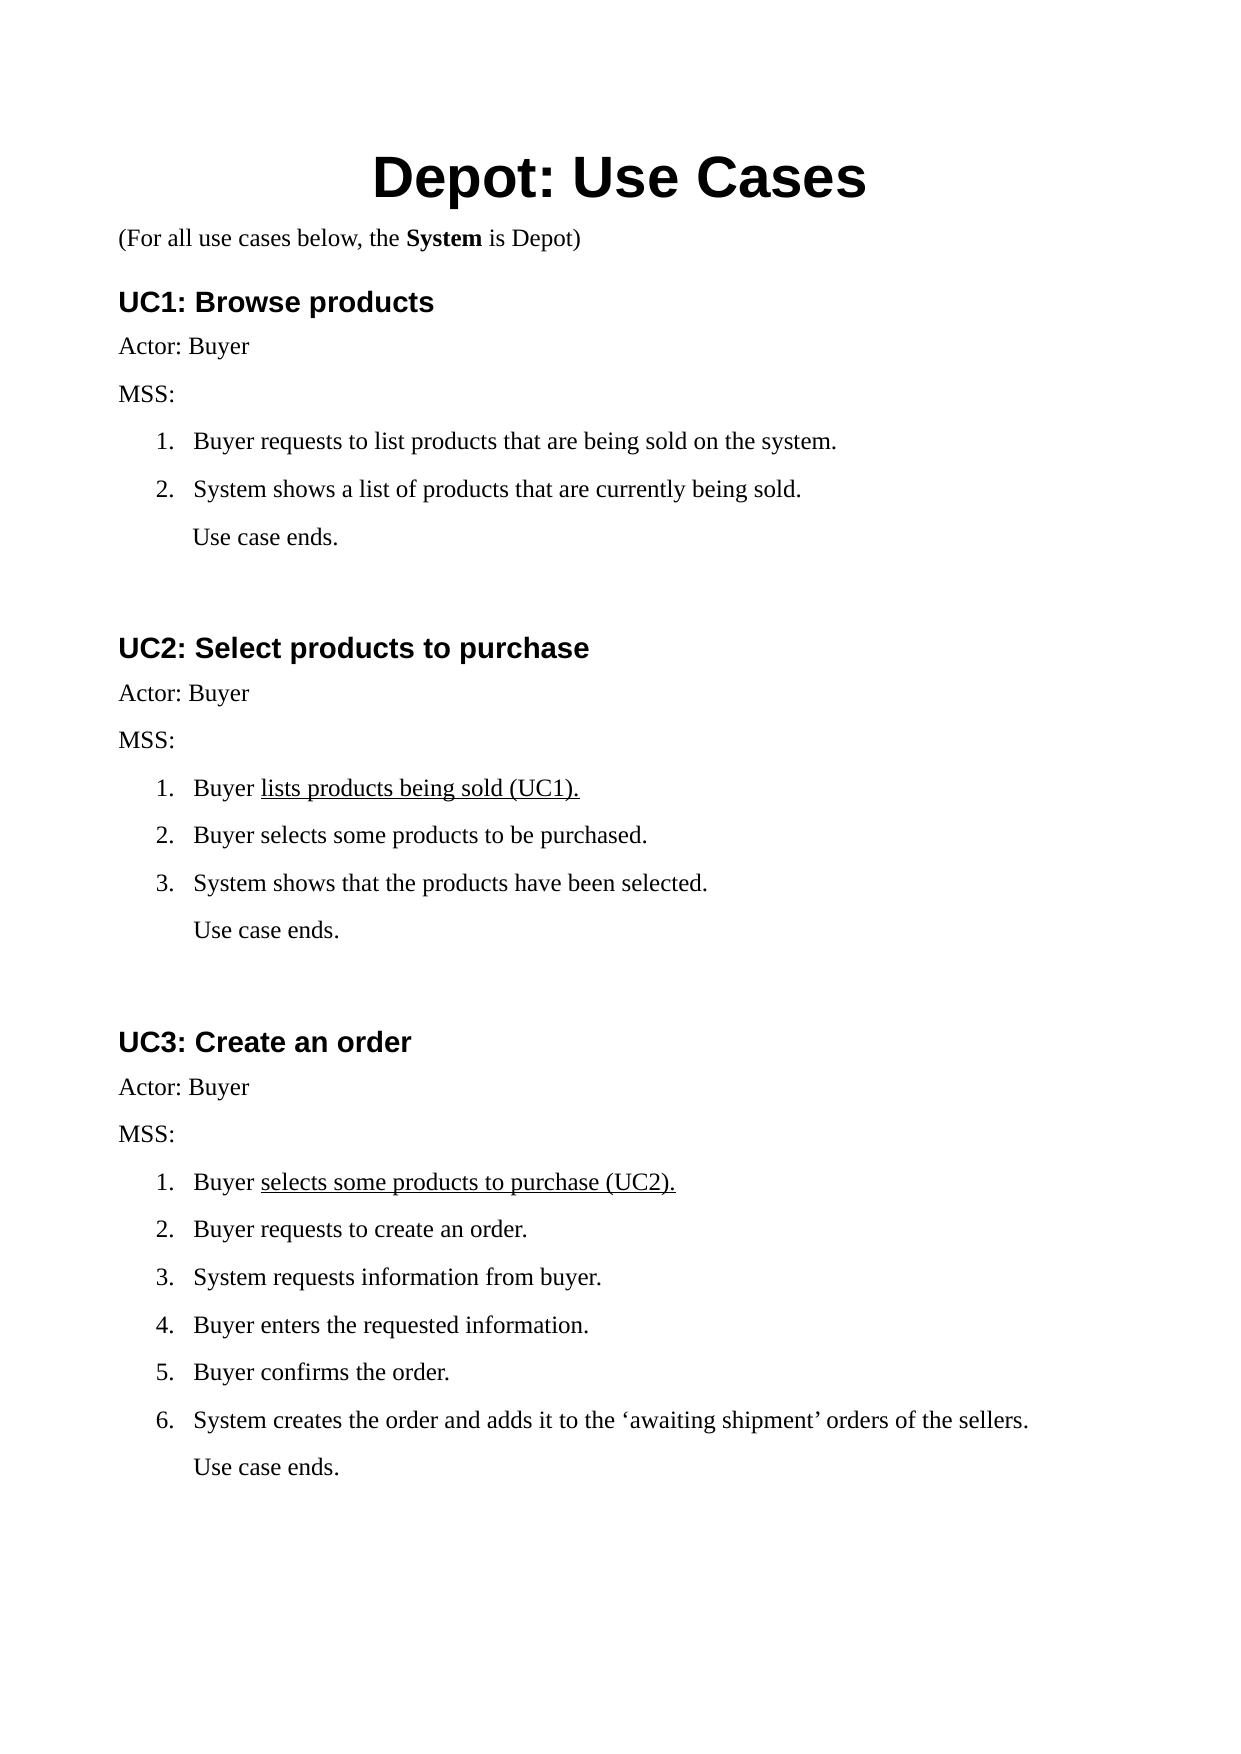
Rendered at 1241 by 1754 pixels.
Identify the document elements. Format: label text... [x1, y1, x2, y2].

subtitle UC1: Browse products [118, 285, 1122, 319]
subtitle UC2: Select products to purchase [118, 631, 1122, 665]
list Buyer lists products being sold (UC1). [156, 773, 1122, 802]
list Buyer requests to create an order. [156, 1214, 1122, 1243]
text Actor: Buyer [118, 1072, 1122, 1100]
list Buyer selects some products to purchase (UC2). [156, 1167, 1122, 1196]
list System requests information from buyer. [156, 1262, 1122, 1291]
title Depot: Use Cases [118, 143, 1122, 210]
text Actor: Buyer [118, 678, 1122, 706]
list Buyer confirms the order. [156, 1357, 1122, 1386]
list System shows a list of products that are currently being sold. [156, 474, 1122, 503]
text Actor: Buyer [118, 331, 1122, 360]
list Buyer enters the requested information. [156, 1310, 1122, 1338]
text (For all use cases below, the System is Depot) [118, 223, 1122, 251]
list System shows that the products have been selected. [156, 868, 1122, 897]
text MSS: [118, 725, 1122, 754]
list Buyer selects some products to be purchased. [156, 820, 1122, 849]
subtitle UC3: Create an order [118, 1025, 1122, 1059]
list Use case ends. [156, 1452, 1122, 1481]
text MSS: [118, 1119, 1122, 1148]
list System creates the order and adds it to the ‘awaiting shipment’ orders of the sellers. [156, 1405, 1122, 1434]
list Use case ends. [156, 916, 1122, 944]
text Use case ends. [118, 522, 1122, 550]
text MSS: [118, 379, 1122, 407]
list Buyer requests to list products that are being sold on the system. [156, 426, 1122, 455]
